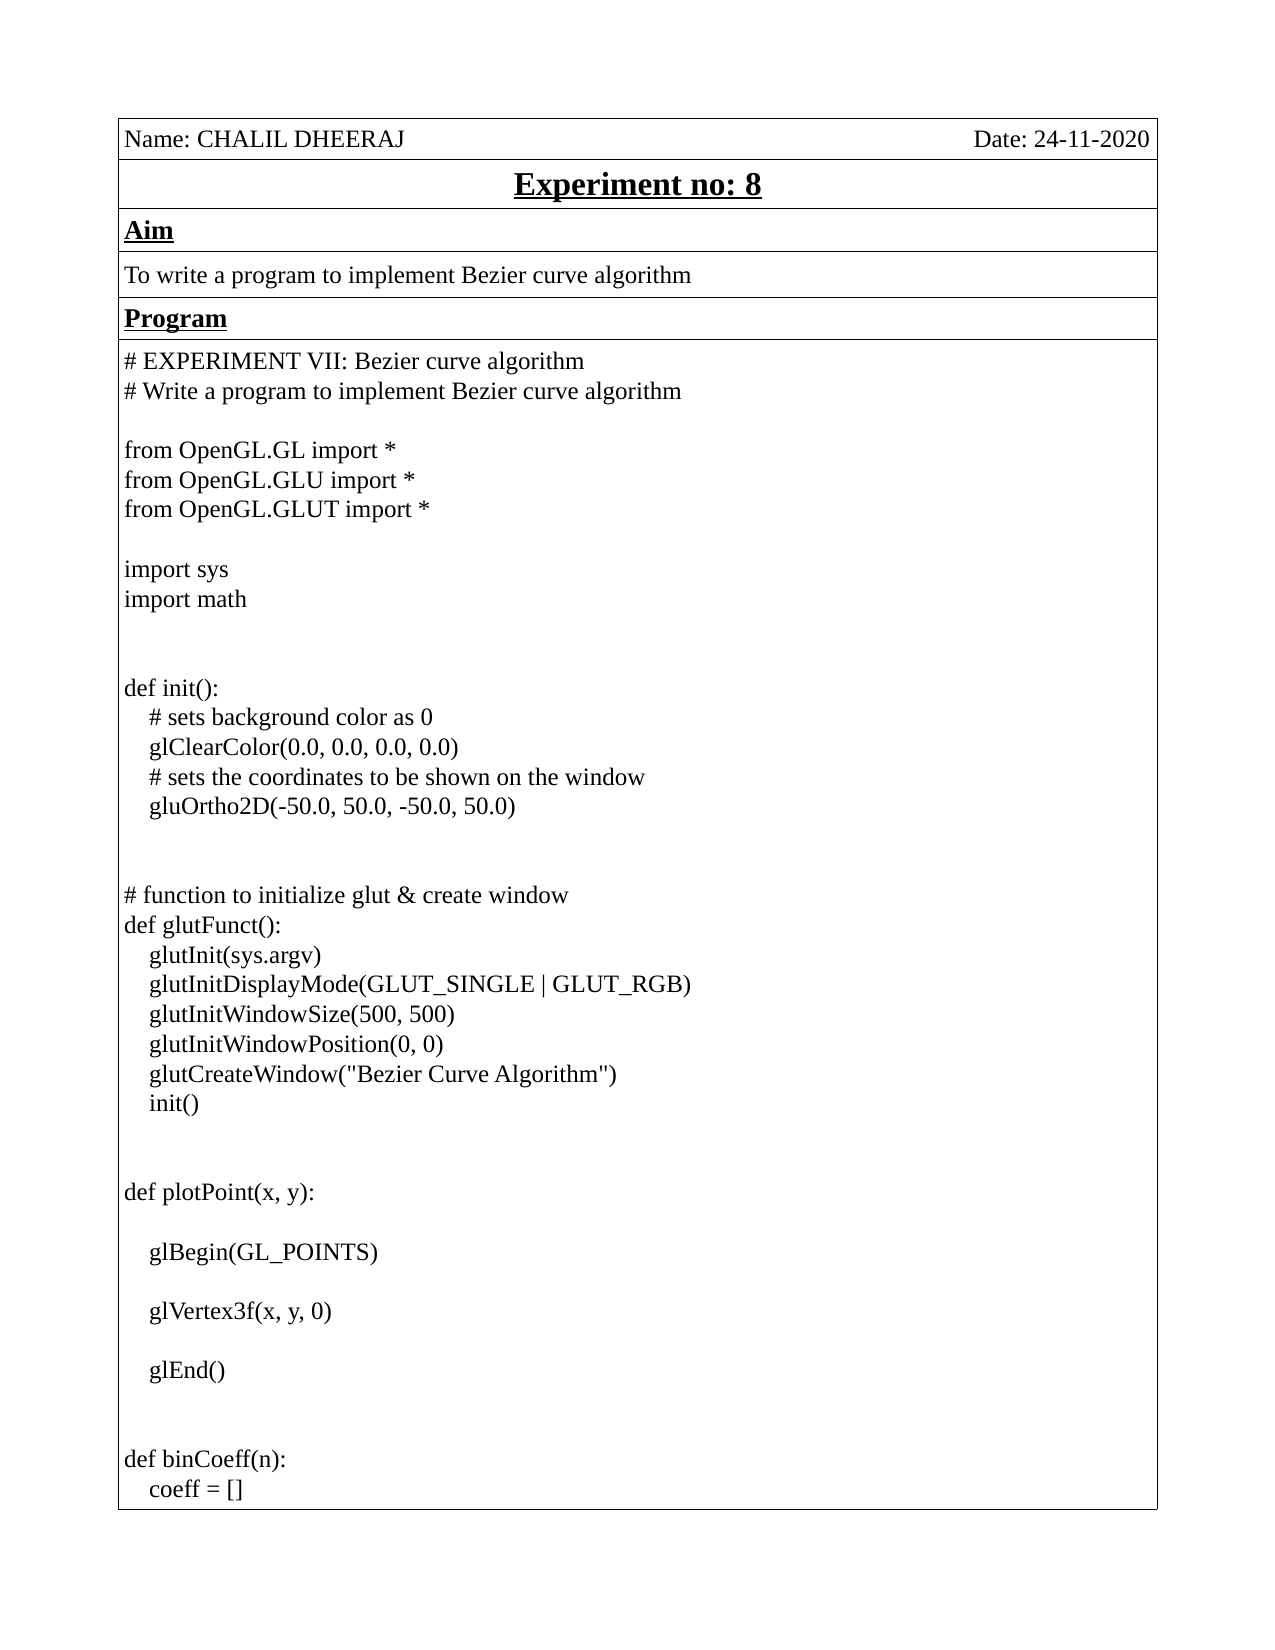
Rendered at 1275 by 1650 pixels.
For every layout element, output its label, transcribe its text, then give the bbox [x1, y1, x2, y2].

table_cell Experiment no: 8 [119, 160, 1157, 208]
table_cell # EXPERIMENT VII: Bezier curve algorithm # Write a program to implement Bezier curve algorithm from OpenGL.GL import * from OpenGL.GLU import * from OpenGL.GLUT import * import sys import math def init(): # sets background color as 0 glClearColor(0.0, 0.0, 0.0, 0.0) # sets the coordinates to be shown on the window gluOrtho2D(-50.0, 50.0, -50.0, 50.0) # function to initialize glut & create window def glutFunct(): glutInit(sys.argv) glutInitDisplayMode(GLUT_SINGLE | GLUT_RGB) glutInitWindowSize(500, 500) glutInitWindowPosition(0, 0) glutCreateWindow("Bezier Curve Algorithm") init() def plotPoint(x, y): glBegin(GL_POINTS) glVertex3f(x, y, 0) glEnd() def binCoeff(n): coeff = [] [119, 340, 1157, 1509]
table_header Name: CHALIL DHEERAJ Date: 24-11-2020 [119, 119, 1157, 158]
table_cell Program [119, 298, 1157, 339]
table_cell To write a program to implement Bezier curve algorithm [119, 252, 1157, 297]
table_cell Aim [119, 209, 1157, 251]
